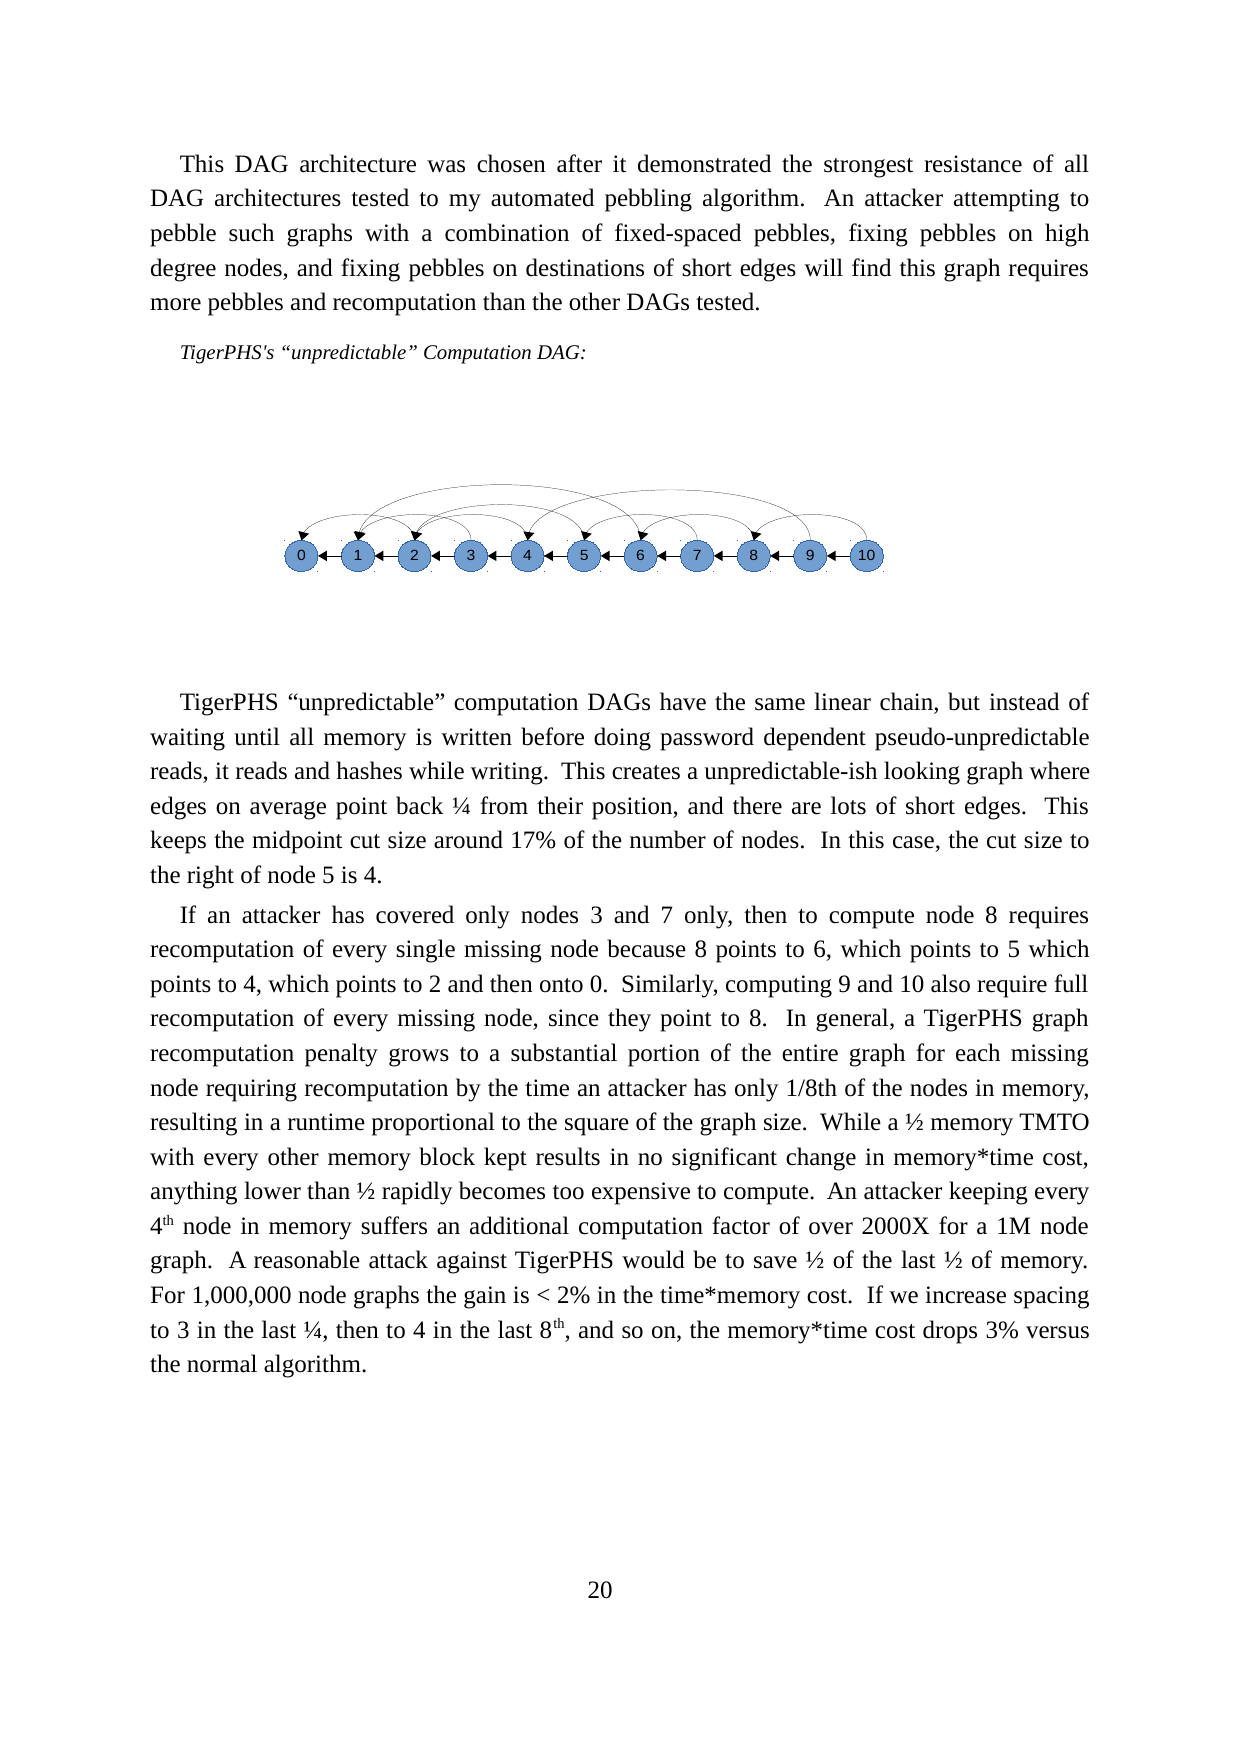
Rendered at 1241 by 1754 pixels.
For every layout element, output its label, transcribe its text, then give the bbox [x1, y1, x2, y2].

text This DAG architecture was chosen after it demonstrated the strongest resistance of all DAG architectures tested to my automated pebbling algorithm. An attacker attempting to pebble such graphs with a combination of fixed-spaced pebbles, fixing pebbles on high degree nodes, and fixing pebbles on destinations of short edges will find this graph requires more pebbles and recomputation than the other DAGs tested. [150, 150, 1091, 316]
text TigerPHS “unpredictable” computation DAGs have the same linear chain, but instead of waiting until all memory is written before doing password dependent pseudo-unpredictable reads, it reads and hashes while writing. This creates a unpredictable-ish looking graph where edges on average point back ¼ from their position, and there are lots of short edges. This keeps the midpoint cut size around 17% of the number of nodes. In this case, the cut size to the right of node 5 is 4. [150, 688, 1091, 889]
text If an attacker has covered only nodes 3 and 7 only, then to compute node 8 requires recomputation of every single missing node because 8 points to 6, which points to 5 which points to 4, which points to 2 and then onto 0. Similarly, computing 9 and 10 also require full recomputation of every missing node, since they point to 8. In general, a TigerPHS graph recomputation penalty grows to a substantial portion of the entire graph for each missing node requiring recomputation by the time an attacker has only 1/8th of the nodes in memory, resulting in a runtime proportional to the square of the graph size. While a ½ memory TMTO with every other memory block kept results in no significant change in memory*time cost, anything lower than ½ rapidly becomes too expensive to compute. An attacker keeping every 4th node in memory suffers an additional computation factor of over 2000X for a 1M node graph. A reasonable attack against TigerPHS would be to save ½ of the last ½ of memory. For 1,000,000 node graphs the gain is < 2% in the time*memory cost. If we increase spacing to 3 in the last ¼, then to 4 in the last 8th, and so on, the memory*time cost drops 3% versus the normal algorithm. [150, 901, 1091, 1378]
text TigerPHS's “unpredictable” Computation DAG: [179, 341, 1007, 363]
